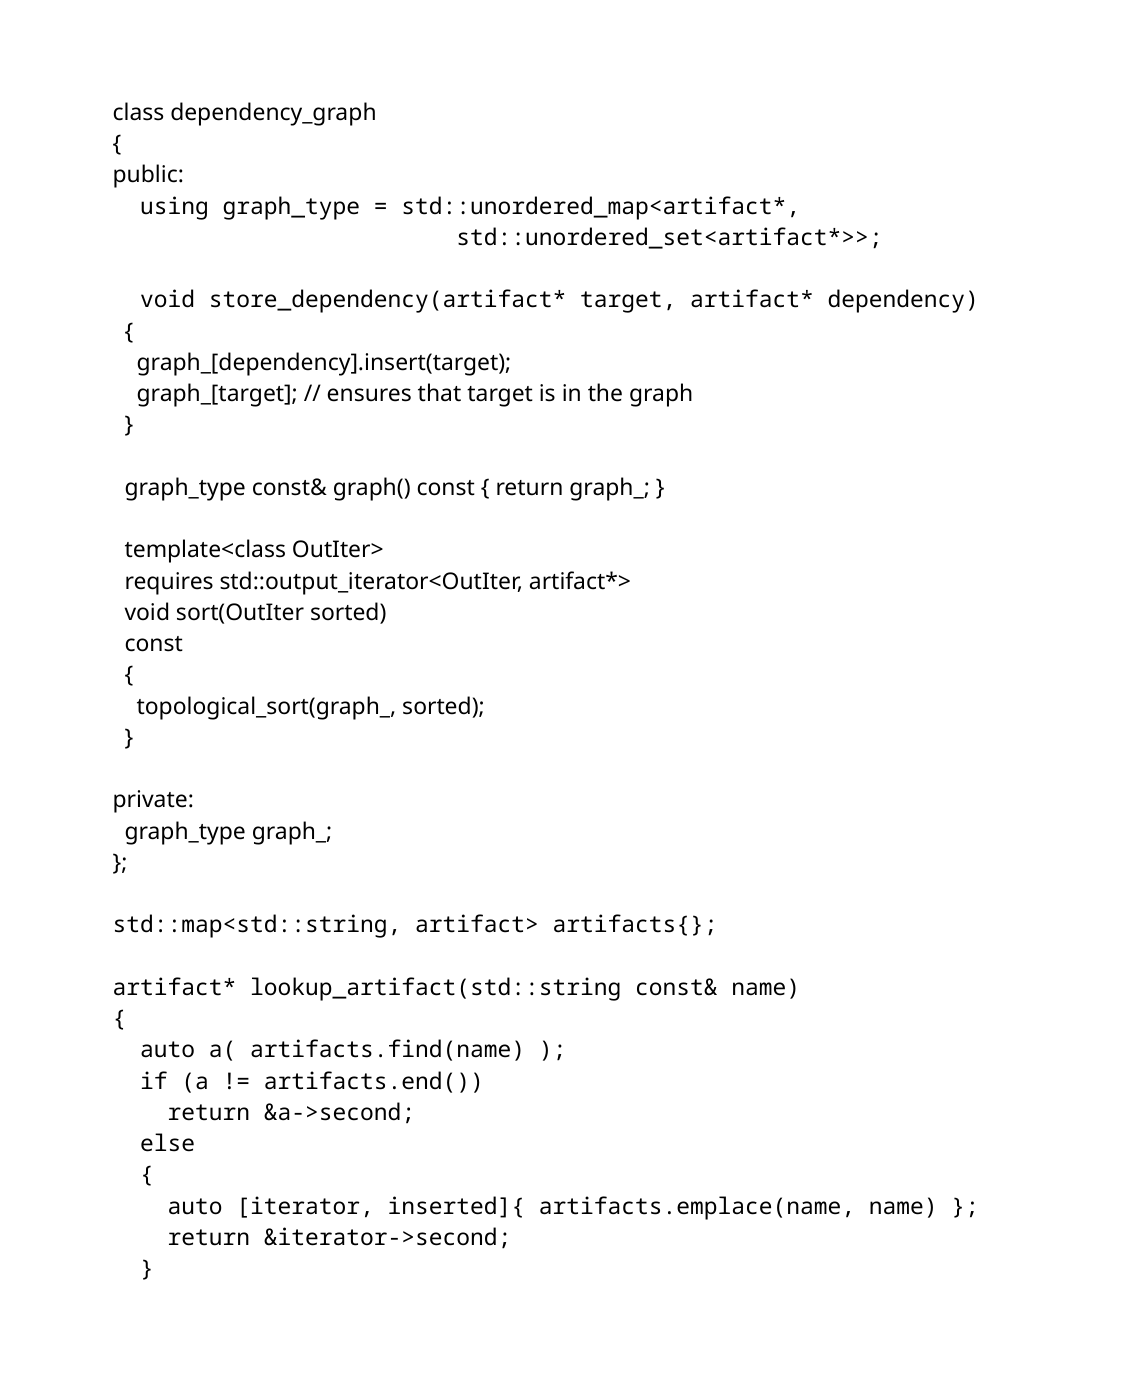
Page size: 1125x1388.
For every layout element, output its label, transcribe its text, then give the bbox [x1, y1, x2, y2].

text auto [iterator, inserted]{ artifacts.emplace(name, name) }; [112, 1190, 1012, 1221]
text graph_type const& graph() const { return graph_; } [112, 471, 1012, 502]
text requires std::output_iterator<OutIter, artifact*> [112, 565, 1012, 596]
text return &iterator->second; [112, 1221, 1012, 1252]
text topological_sort(graph_, sorted); [112, 690, 1012, 721]
text std::map<std::string, artifact> artifacts{}; [112, 908, 1012, 940]
text return &a->second; [112, 1096, 1012, 1127]
text graph_[dependency].insert(target); [112, 346, 1012, 377]
text } [112, 1252, 1012, 1283]
text { [112, 658, 1012, 690]
text std::unordered_set<artifact*>>; [112, 221, 1012, 252]
text public: [112, 158, 1012, 190]
text { [112, 1158, 1012, 1190]
text graph_[target]; // ensures that target is in the graph [112, 377, 1012, 408]
text using graph_type = std::unordered_map<artifact*, [112, 190, 1012, 221]
text { [112, 315, 1012, 346]
text graph_type graph_; [112, 815, 1012, 846]
text auto a( artifacts.find(name) ); [112, 1033, 1012, 1065]
text const [112, 627, 1012, 658]
text artifact* lookup_artifact(std::string const& name) [112, 971, 1012, 1002]
text private: [112, 783, 1012, 815]
text if (a != artifacts.end()) [112, 1065, 1012, 1096]
text void sort(OutIter sorted) [112, 596, 1012, 627]
text } [112, 721, 1012, 752]
text } [112, 408, 1012, 440]
text void store_dependency(artifact* target, artifact* dependency) [112, 283, 1012, 315]
text class dependency_graph [112, 96, 1012, 127]
text { [112, 127, 1012, 158]
text template<class OutIter> [112, 533, 1012, 565]
text { [112, 1002, 1012, 1033]
text else [112, 1127, 1012, 1158]
text }; [112, 846, 1012, 877]
